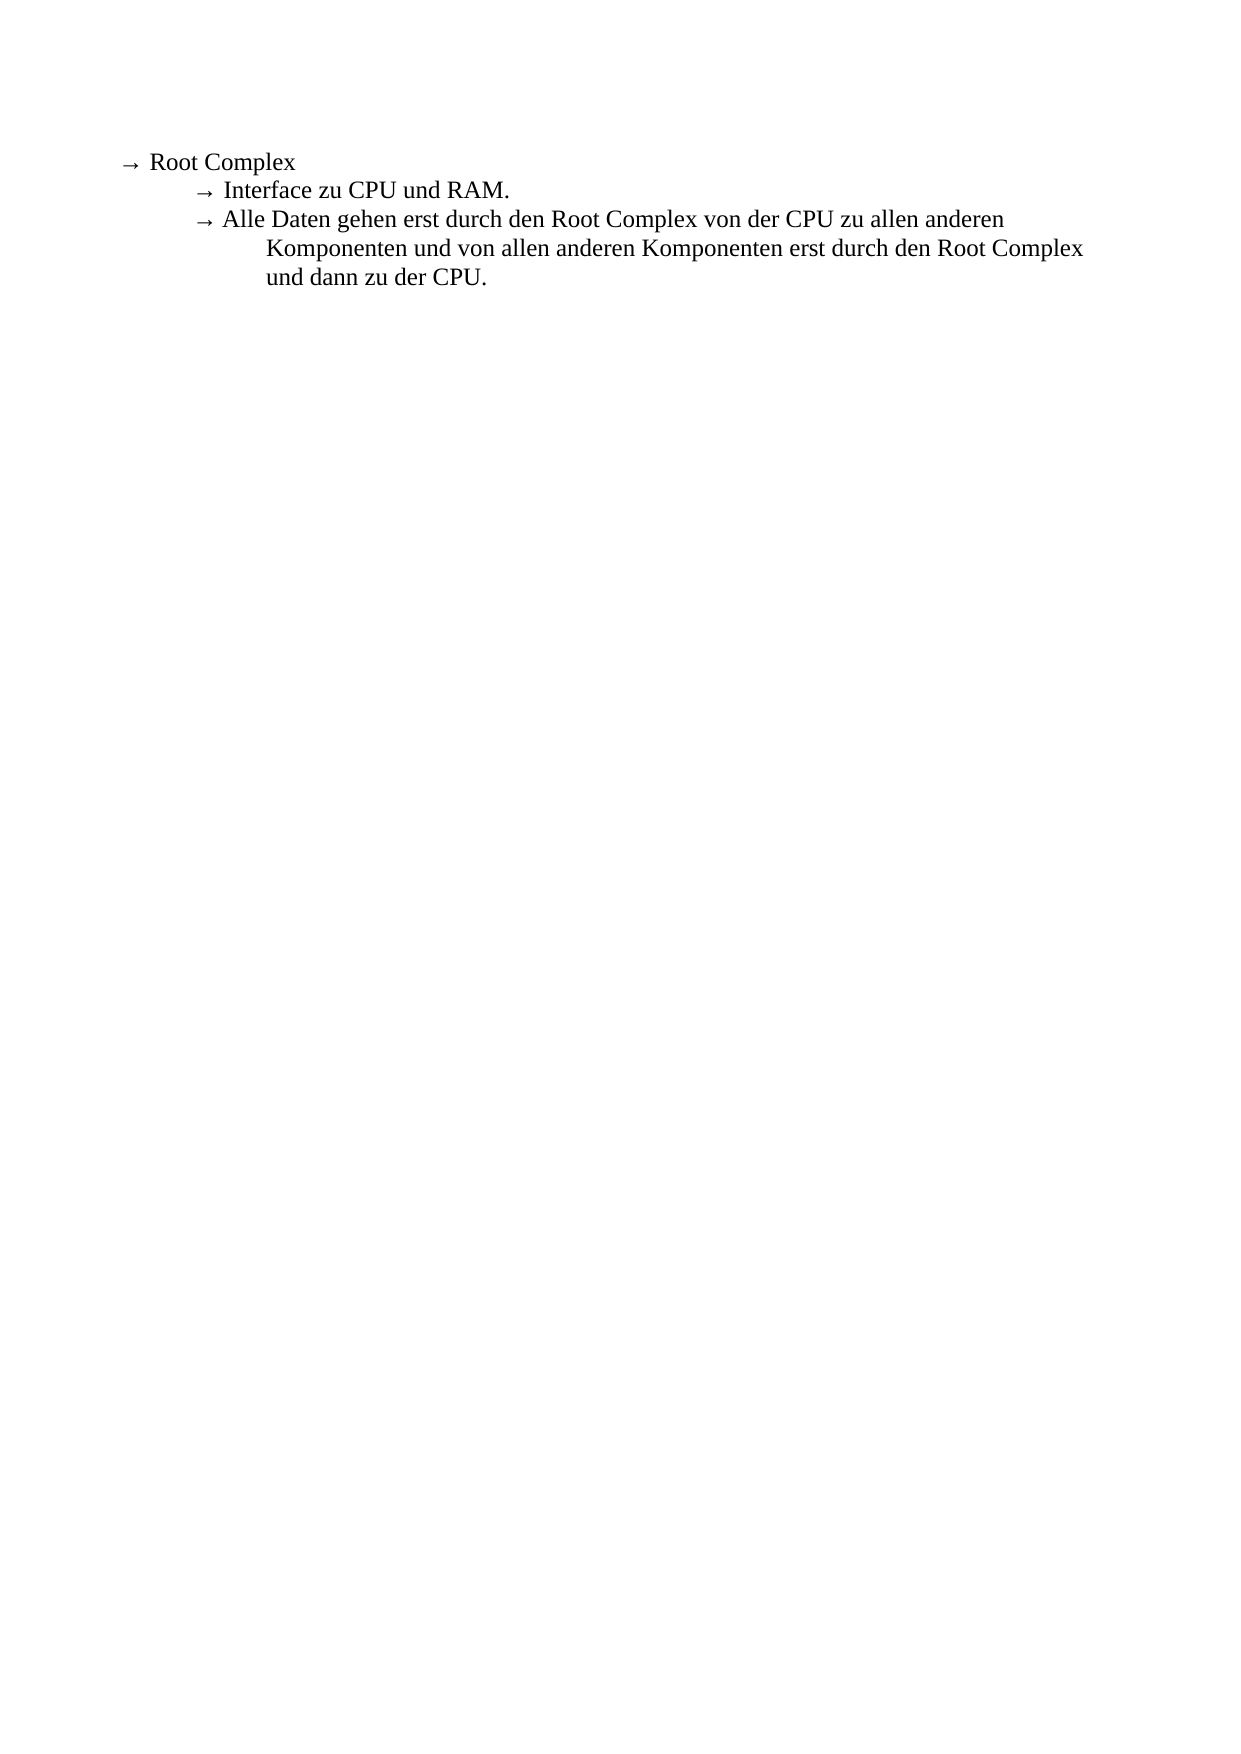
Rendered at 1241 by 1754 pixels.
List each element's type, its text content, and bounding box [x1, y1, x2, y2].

text → Alle Daten gehen erst durch den Root Complex von der CPU zu allen anderen [118, 204, 1122, 233]
text → Root Complex [118, 147, 1122, 176]
text Komponenten und von allen anderen Komponenten erst durch den Root Complex [118, 233, 1122, 262]
text → Interface zu CPU und RAM. [118, 176, 1122, 204]
text und dann zu der CPU. [118, 262, 1122, 291]
